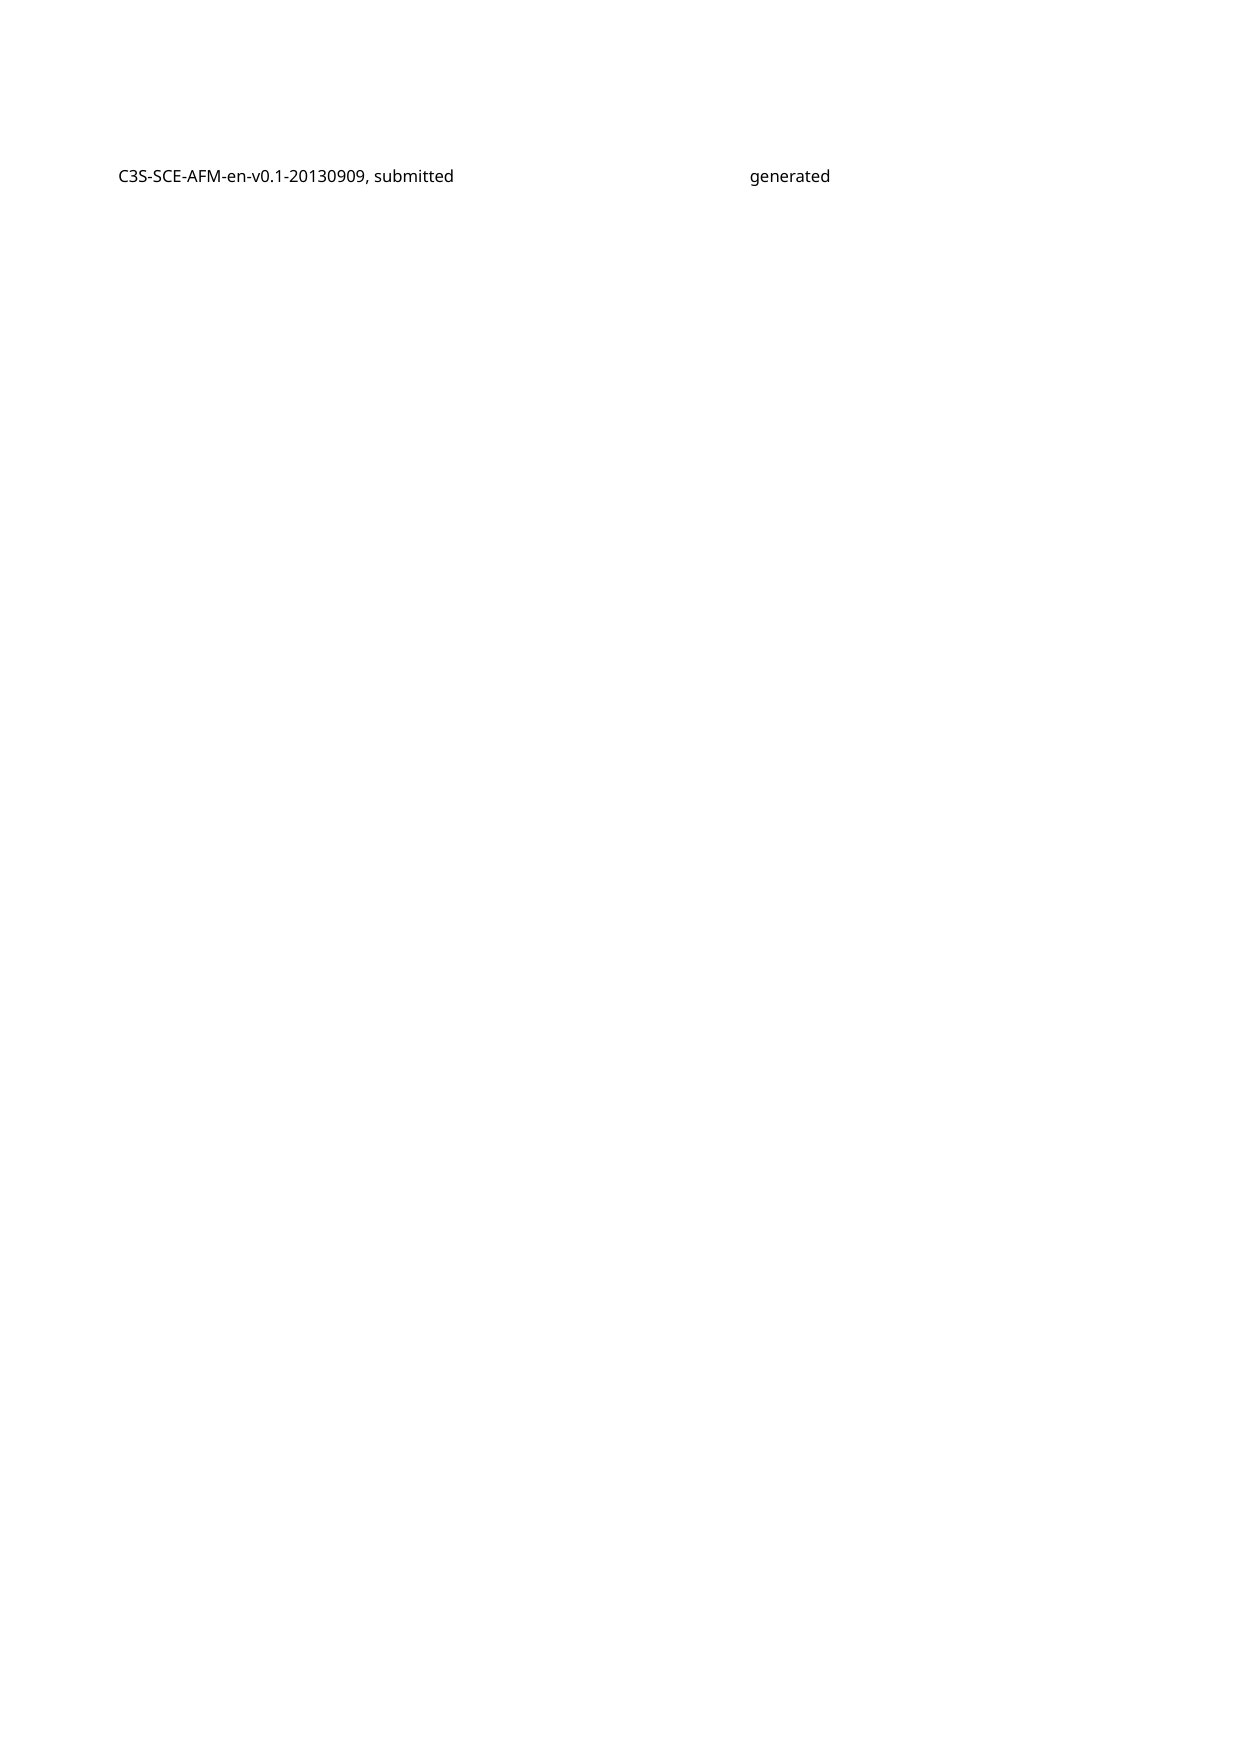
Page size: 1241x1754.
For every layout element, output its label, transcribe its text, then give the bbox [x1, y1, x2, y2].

text generated [737, 165, 839, 192]
text C3S-SCE-AFM-en-v0.1-20130909, submitted [118, 165, 463, 192]
